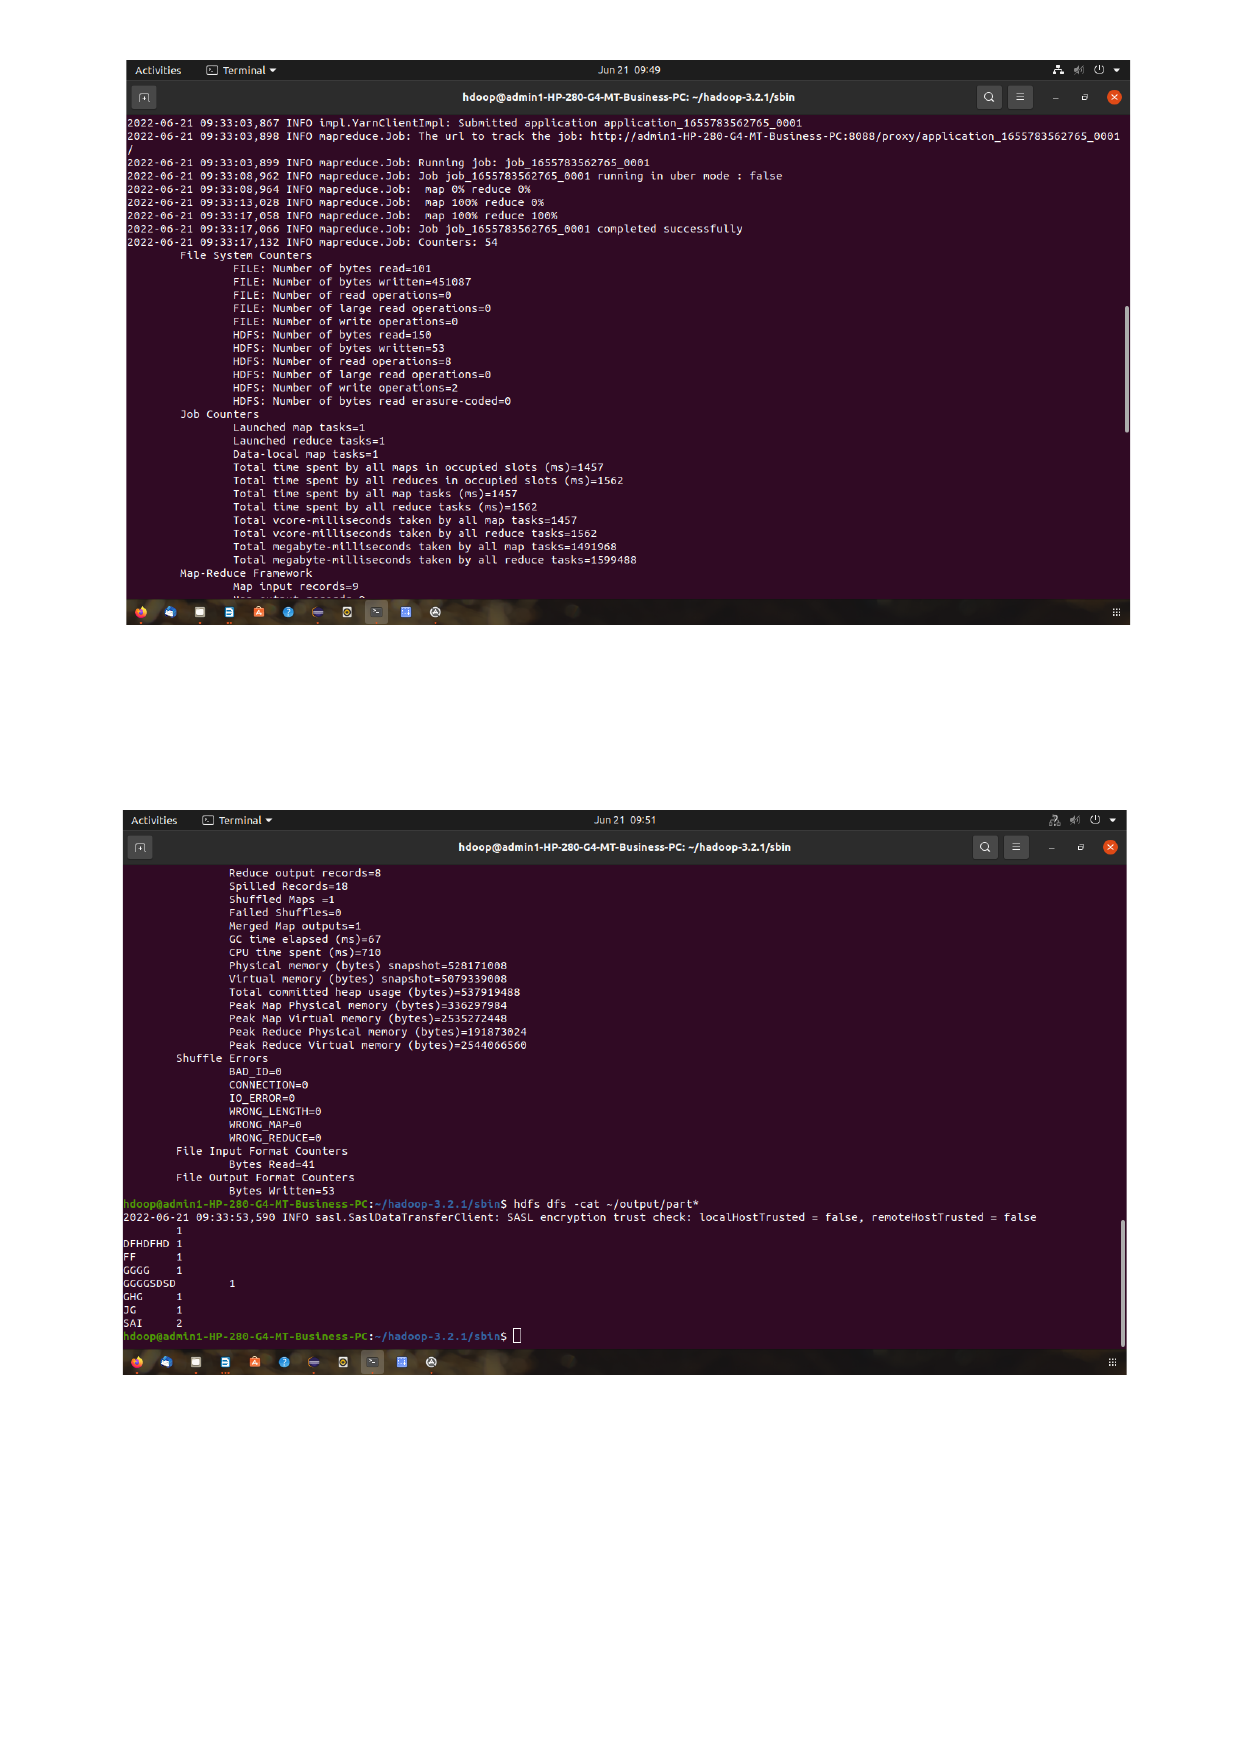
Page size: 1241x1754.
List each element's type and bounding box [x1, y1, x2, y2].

picture [122, 810, 1127, 1375]
picture [126, 60, 1130, 625]
